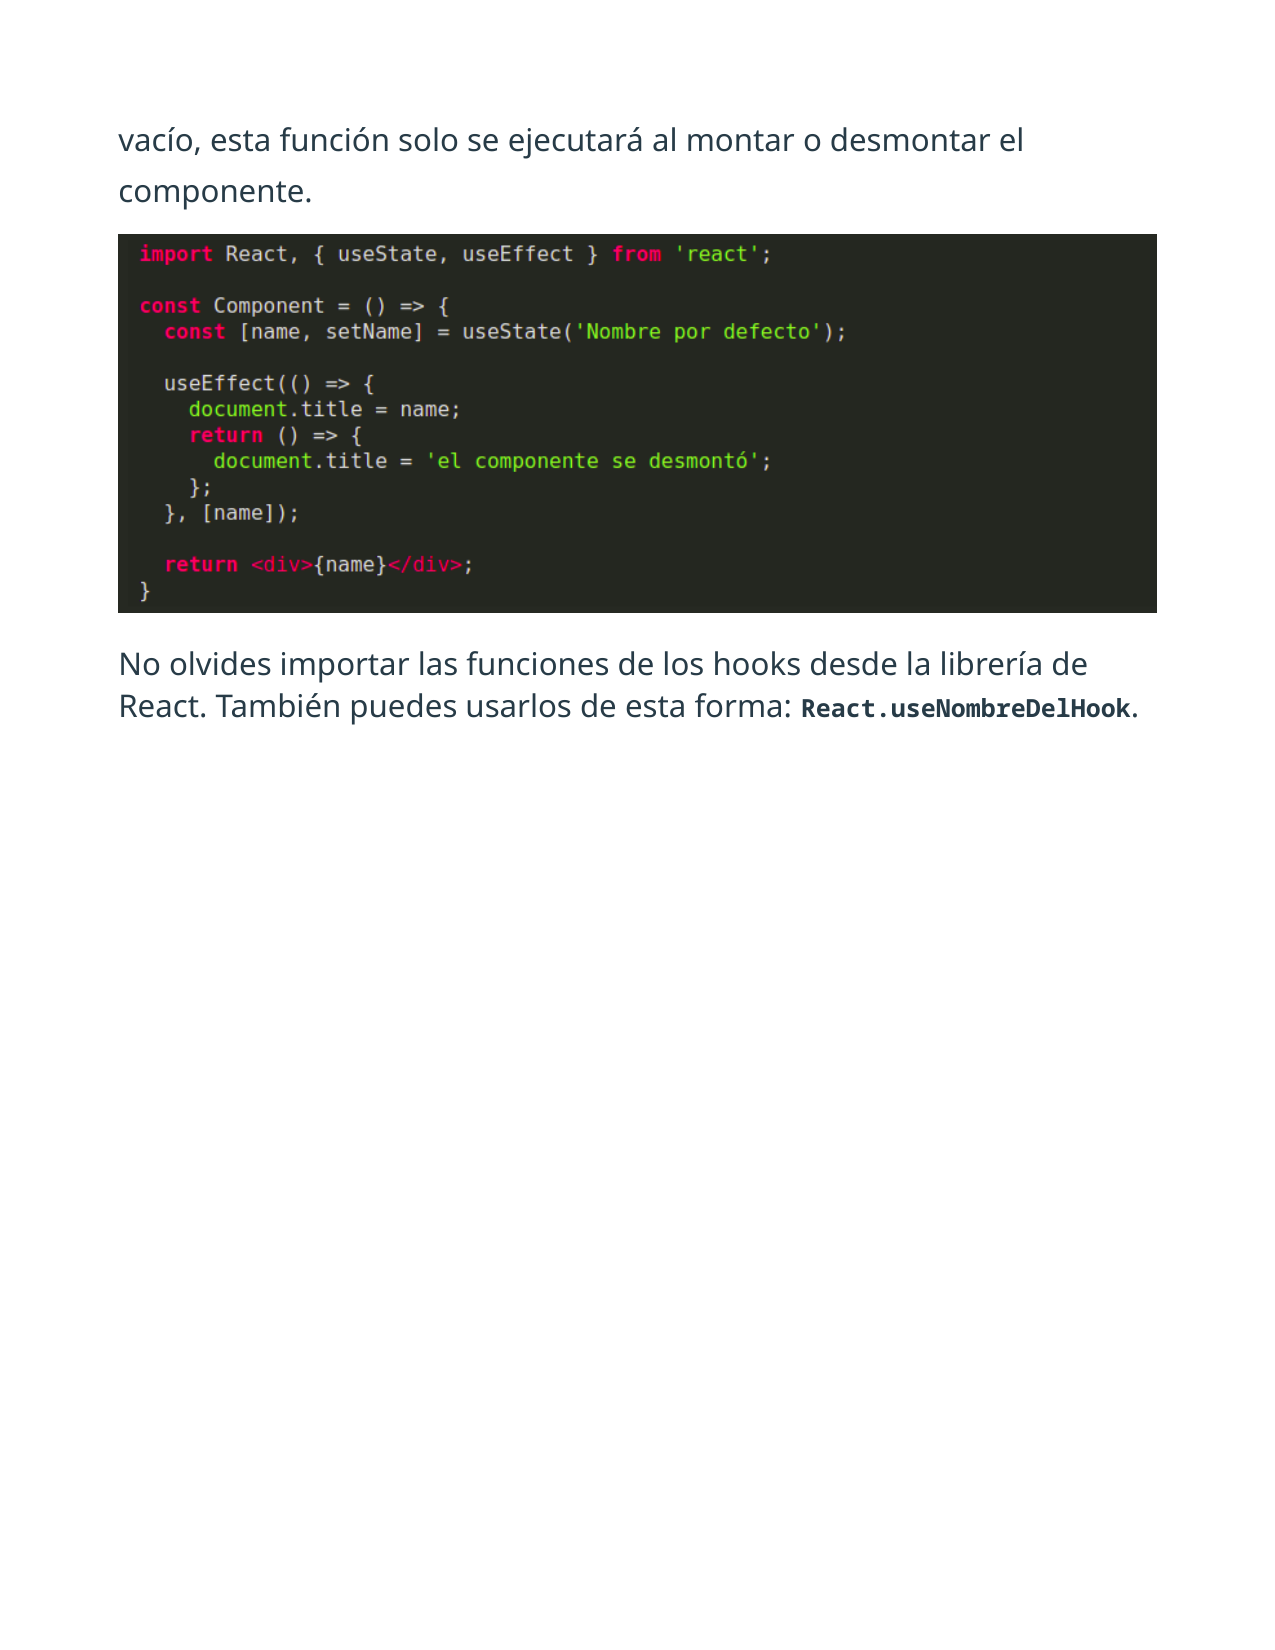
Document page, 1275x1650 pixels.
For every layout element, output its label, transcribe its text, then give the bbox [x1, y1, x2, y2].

picture [118, 234, 1157, 613]
text vacío, esta función solo se ejecutará al montar o desmontar el componente. [118, 118, 1157, 212]
text No olvides importar las funciones de los hooks desde la librería de React. También puedes usarlos de esta forma: React.useNombreDelHook. [118, 642, 1157, 727]
